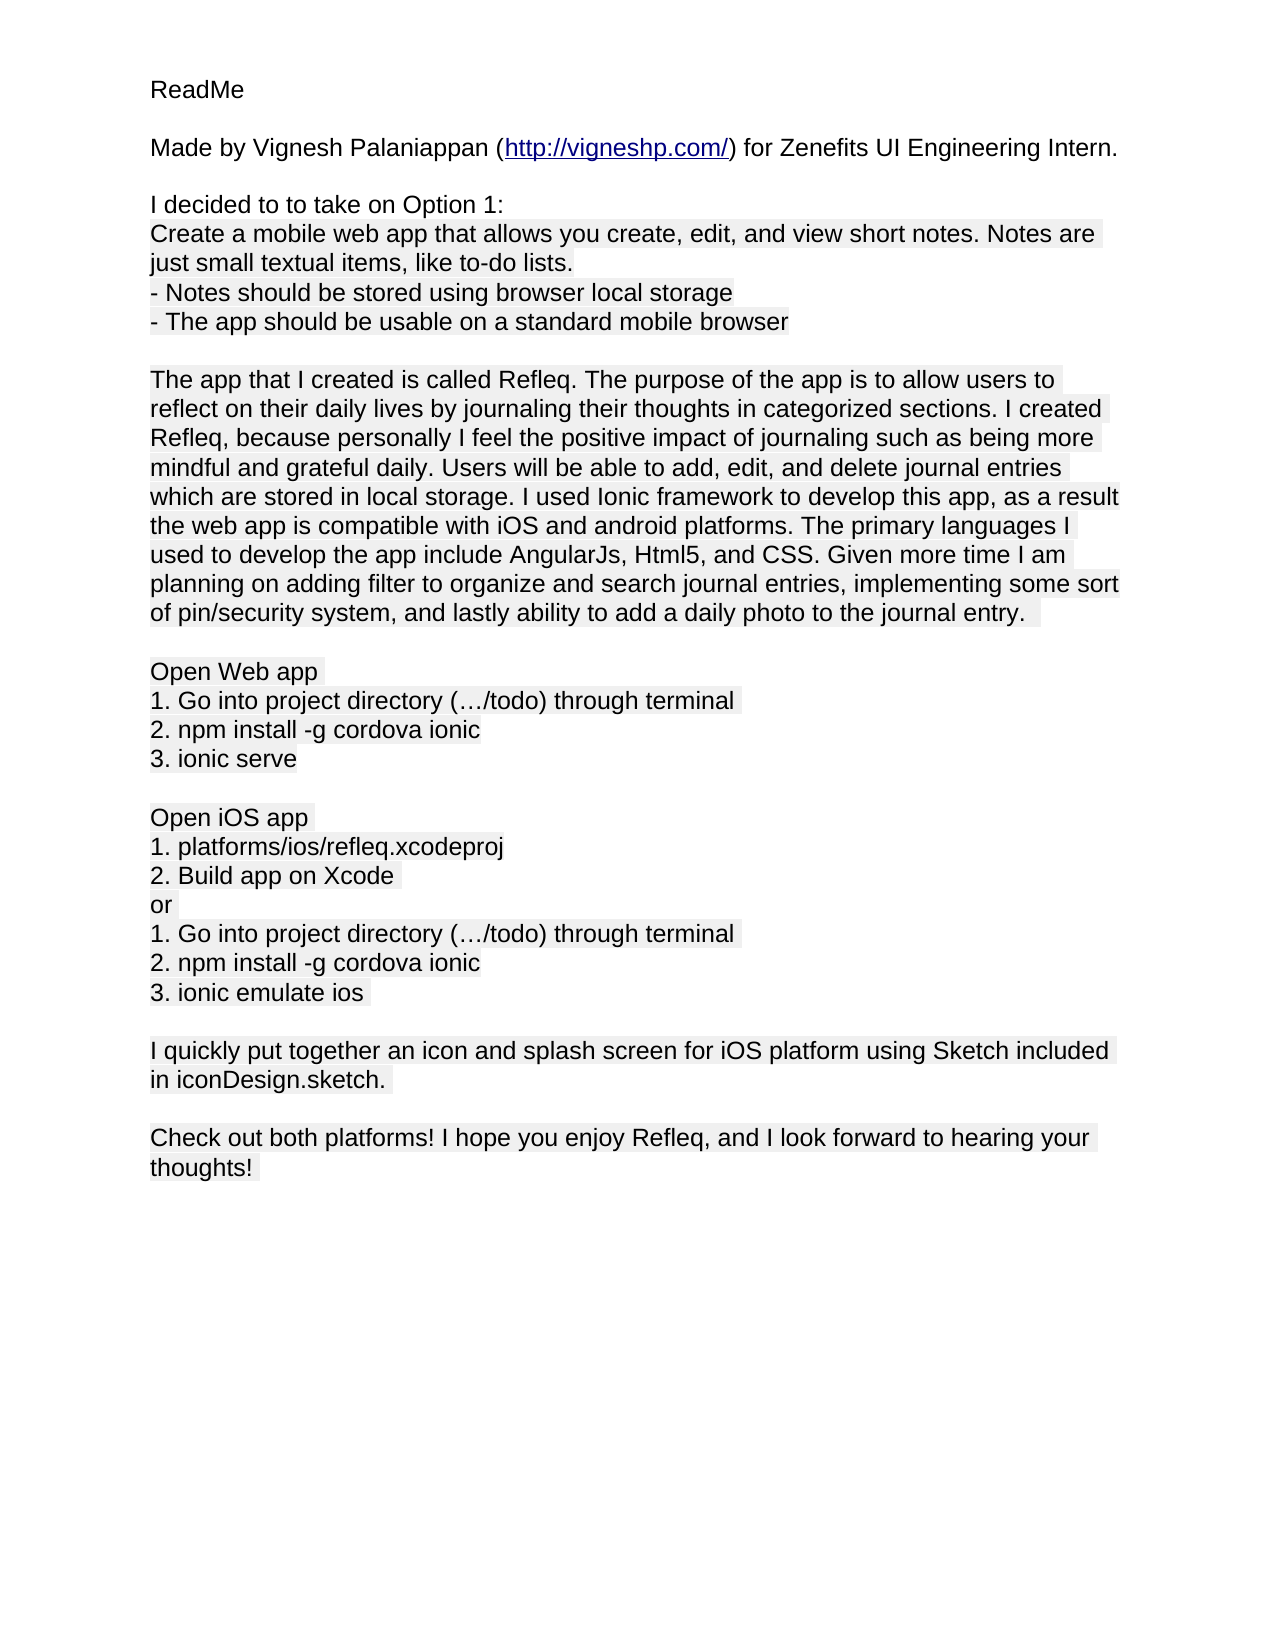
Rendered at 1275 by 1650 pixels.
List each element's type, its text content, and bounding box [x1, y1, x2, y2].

text or [150, 889, 1125, 919]
text I decided to to take on Option 1: [150, 190, 1125, 219]
text ReadMe [150, 75, 1125, 104]
text Open Web app [150, 656, 1125, 685]
text 3. ionic serve [150, 744, 1125, 773]
text 2. npm install -g cordova ionic [150, 714, 1125, 744]
text The app that I created is called Refleq. The purpose of the app is to allow users to reflect on their daily lives by journaling their thoughts in categorized sections. I created Refleq, because personally I feel the positive impact of journaling such as being more mindful and grateful daily. Users will be able to add, edit, and delete journal entries which are stored in local storage. I used Ionic framework to develop this app, as a result the web app is compatible with iOS and android platforms. The primary languages I used to develop the app include AngularJs, Html5, and CSS. Given more time I am planning on adding filter to organize and search journal entries, implementing some sort of pin/security system, and lastly ability to add a daily photo to the journal entry. [150, 364, 1125, 627]
text 1. Go into project directory (…/todo) through terminal [150, 685, 1125, 714]
text Check out both platforms! I hope you enjoy Refleq, and I look forward to hearing your thoughts! [150, 1123, 1125, 1181]
text 1. platforms/ios/refleq.xcodeproj [150, 831, 1125, 860]
text 1. Go into project directory (…/todo) through terminal [150, 919, 1125, 948]
text - Notes should be stored using browser local storage [150, 277, 1125, 306]
text Create a mobile web app that allows you create, edit, and view short notes. Notes are just small textual items, like to-do lists. [150, 219, 1125, 277]
text 2. npm install -g cordova ionic [150, 948, 1125, 977]
text 2. Build app on Xcode [150, 860, 1125, 889]
text 3. ionic emulate ios [150, 977, 1125, 1006]
text Made by Vignesh Palaniappan (http://vigneshp.com/) for Zenefits UI Engineering Intern. [150, 132, 1125, 161]
text I quickly put together an icon and splash screen for iOS platform using Sketch included in iconDesign.sketch. [150, 1035, 1125, 1094]
text Open iOS app [150, 802, 1125, 831]
text - The app should be usable on a standard mobile browser [150, 306, 1125, 335]
